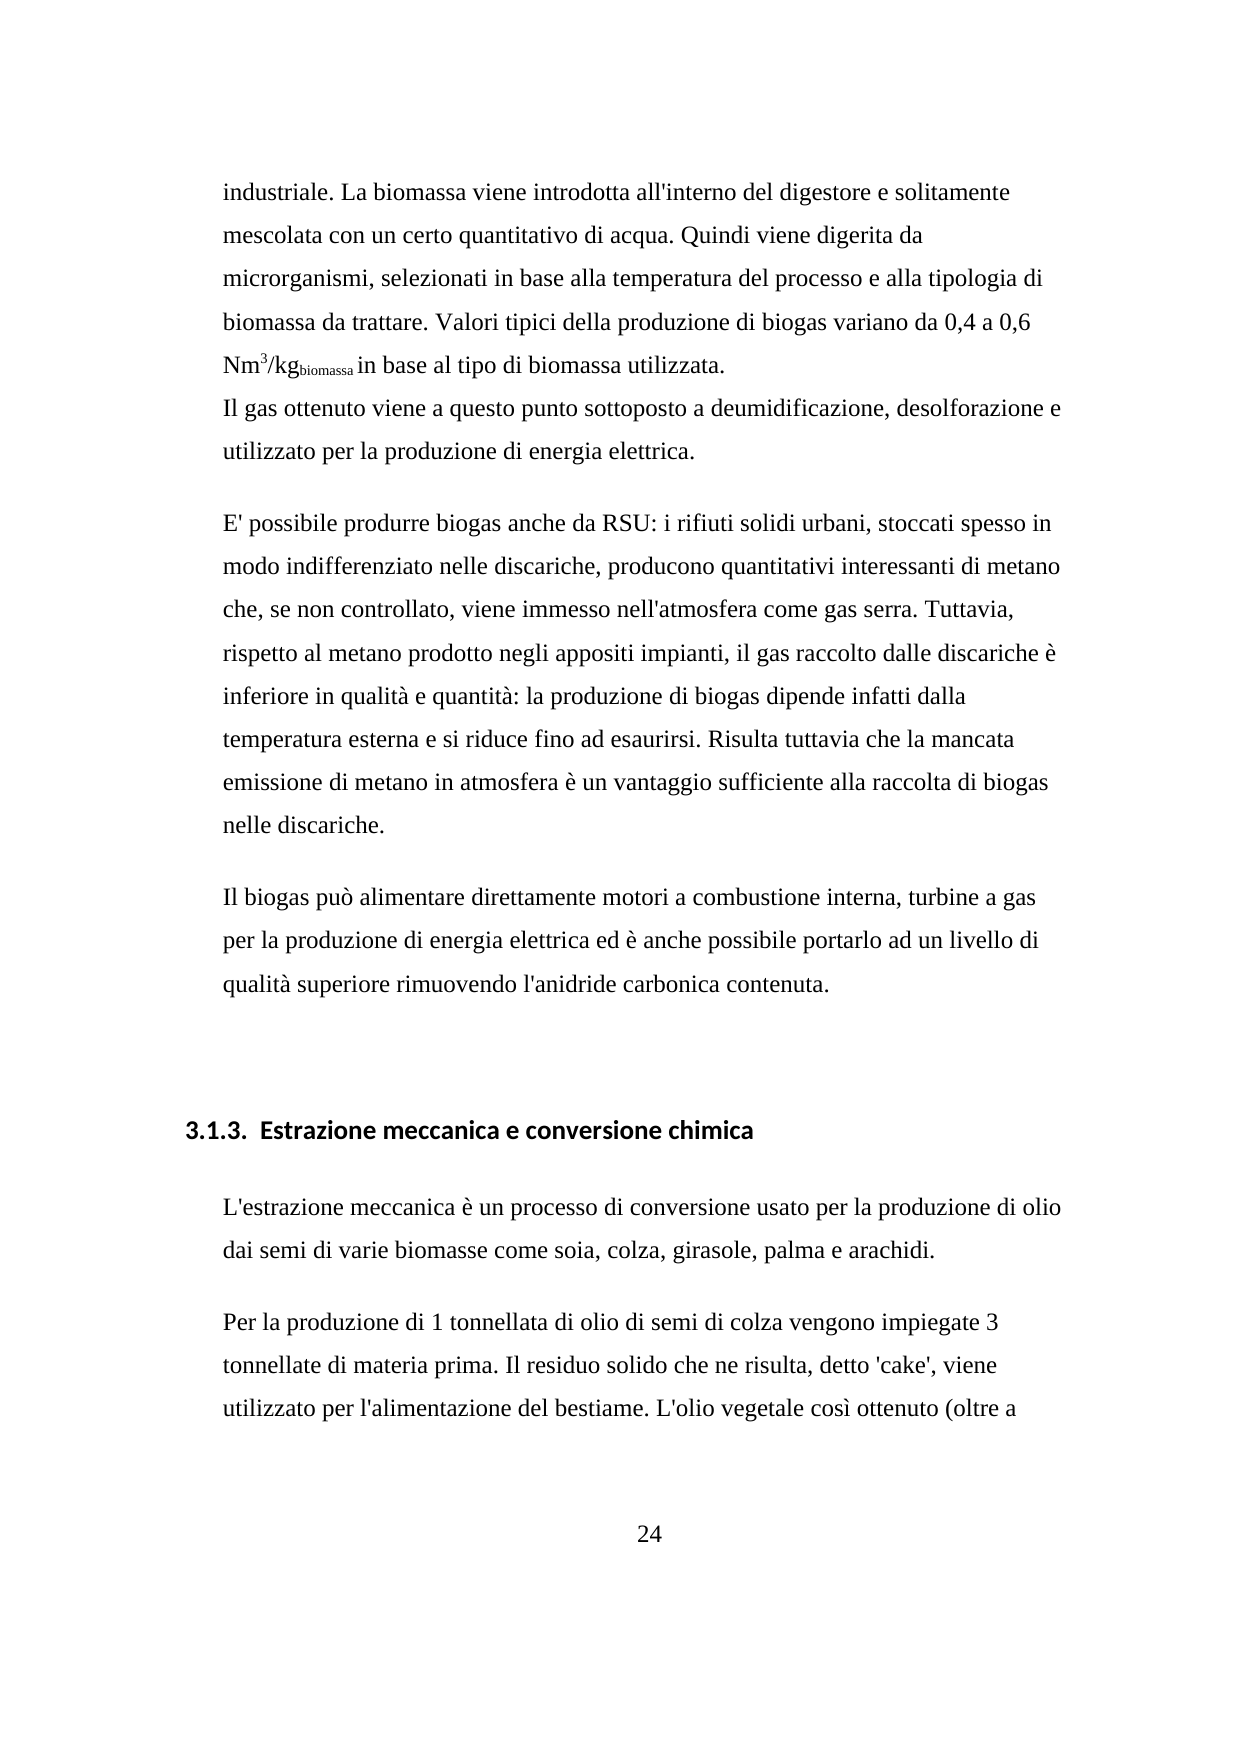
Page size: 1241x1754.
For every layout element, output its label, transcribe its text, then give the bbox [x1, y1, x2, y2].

list Per la produzione di 1 tonnellata di olio di semi di colza vengono impiegate 3 tonnellate di materia prima. Il residuo solido che ne risulta, detto 'cake', viene utilizzato per l'alimentazione del bestiame. L'olio vegetale così ottenuto (oltre a [185, 1307, 1063, 1422]
list L'estrazione meccanica è un processo di conversione usato per la produzione di olio dai semi di varie biomasse come soia, colza, girasole, palma e arachidi. [185, 1192, 1063, 1264]
list industriale. La biomassa viene introdotta all'interno del digestore e solitamente mescolata con un certo quantitativo di acqua. Quindi viene digerita da microrganismi, selezionati in base alla temperatura del processo e alla tipologia di biomassa da trattare. Valori tipici della produzione di biogas variano da 0,4 a 0,6 Nm3/kgbiomassa in base al tipo di biomassa utilizzata. [185, 177, 1063, 378]
list E' possibile produrre biogas anche da RSU: i rifiuti solidi urbani, stoccati spesso in modo indifferenziato nelle discariche, producono quantitativi interessanti di metano che, se non controllato, viene immesso nell'atmosfera come gas serra. Tuttavia, rispetto al metano prodotto negli appositi impianti, il gas raccolto dalle discariche è inferiore in qualità e quantità: la produzione di biogas dipende infatti dalla temperatura esterna e si riduce fino ad esaurirsi. Risulta tuttavia che la mancata emissione di metano in atmosfera è un vantaggio sufficiente alla raccolta di biogas nelle discariche. [185, 508, 1063, 839]
subtitle Estrazione meccanica e conversione chimica [185, 1113, 1063, 1146]
list Il gas ottenuto viene a questo punto sottoposto a deumidificazione, desolforazione e utilizzato per la produzione di energia elettrica. [185, 393, 1063, 465]
list Il biogas può alimentare direttamente motori a combustione interna, turbine a gas per la produzione di energia elettrica ed è anche possibile portarlo ad un livello di qualità superiore rimuovendo l'anidride carbonica contenuta. [185, 882, 1063, 997]
